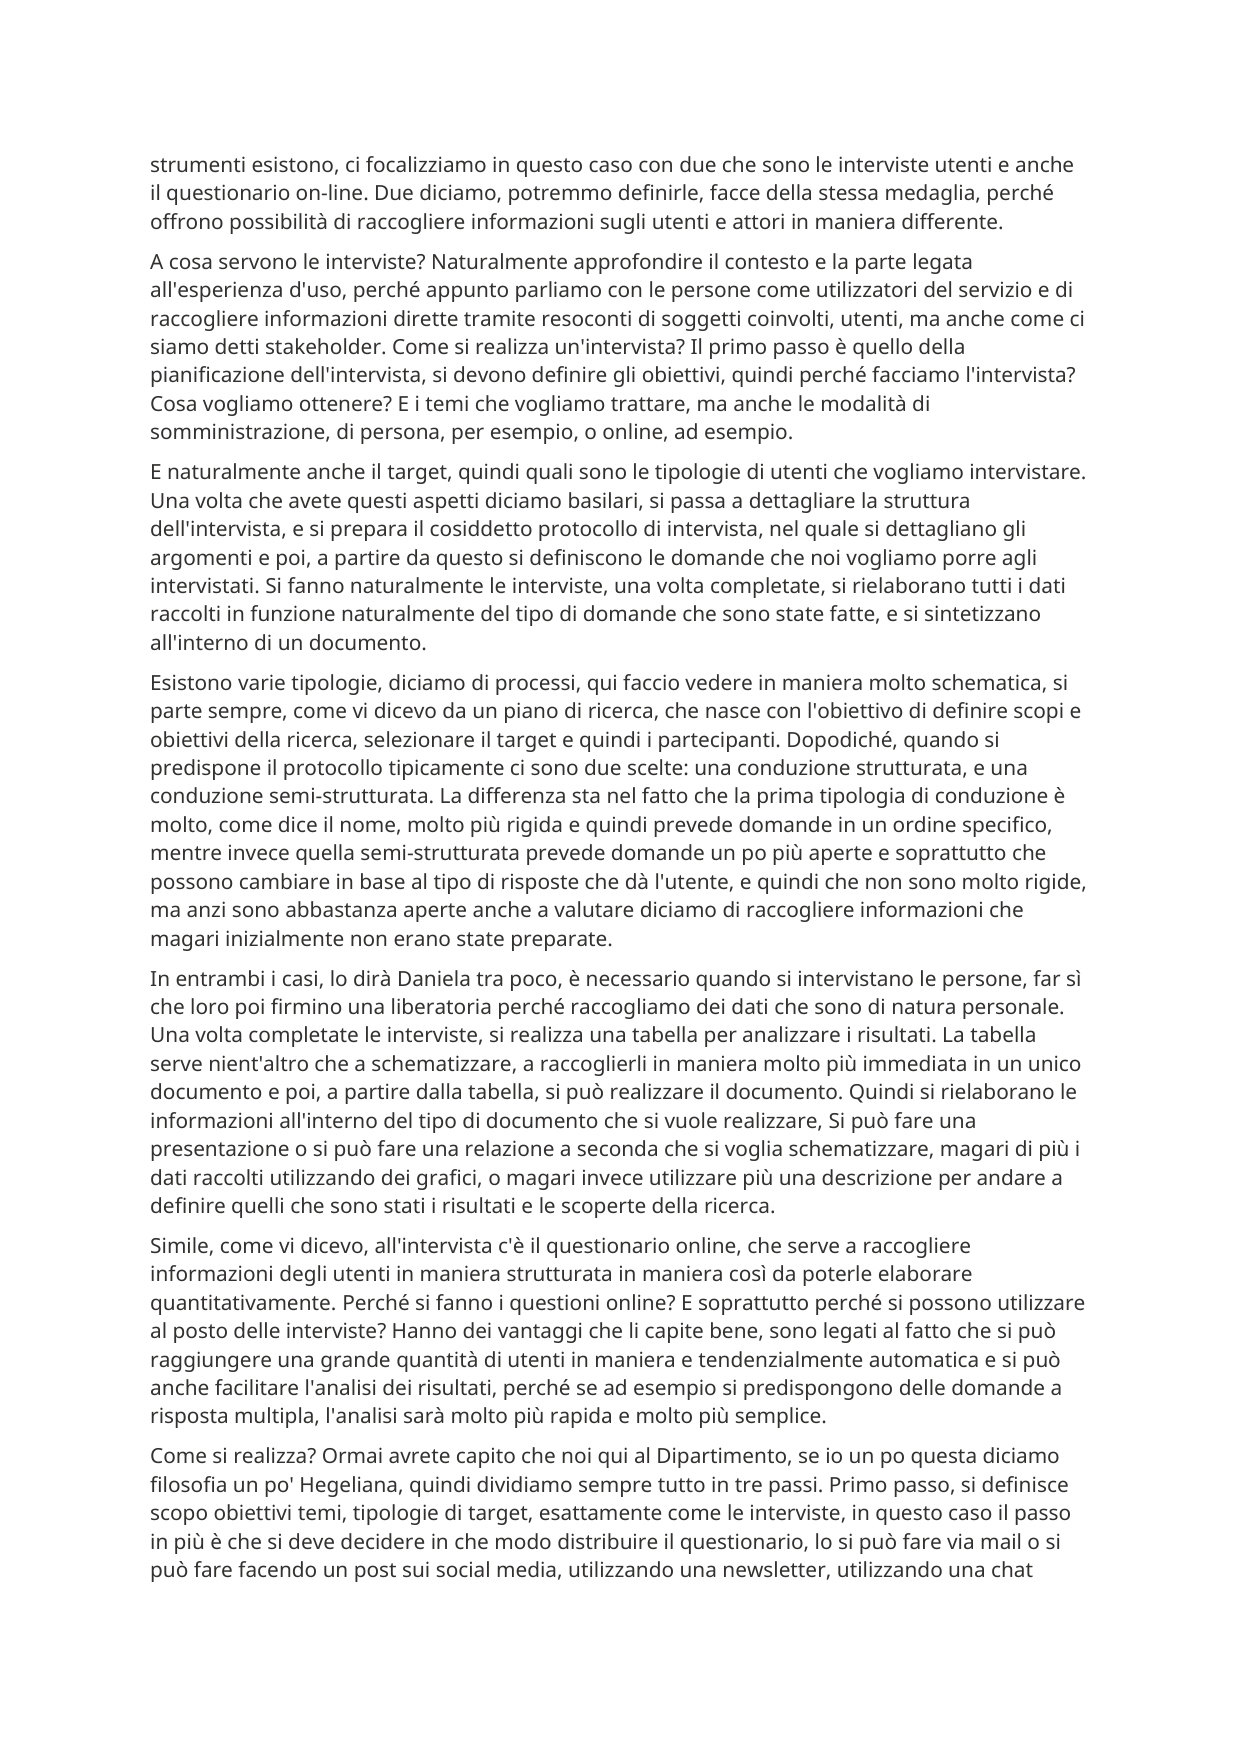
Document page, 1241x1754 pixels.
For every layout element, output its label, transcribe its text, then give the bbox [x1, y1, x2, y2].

text In entrambi i casi, lo dirà Daniela tra poco, è necessario quando si intervistano le persone, far sì che loro poi firmino una liberatoria perché raccogliamo dei dati che sono di natura personale. Una volta completate le interviste, si realizza una tabella per analizzare i risultati. La tabella serve nient'altro che a schematizzare, a raccoglierli in maniera molto più immediata in un unico documento e poi, a partire dalla tabella, si può realizzare il documento. Quindi si rielaborano le informazioni all'interno del tipo di documento che si vuole realizzare, Si può fare una presentazione o si può fare una relazione a seconda che si voglia schematizzare, magari di più i dati raccolti utilizzando dei grafici, o magari invece utilizzare più una descrizione per andare a definire quelli che sono stati i risultati e le scoperte della ricerca. [150, 964, 1090, 1219]
text Simile, come vi dicevo, all'intervista c'è il questionario online, che serve a raccogliere informazioni degli utenti in maniera strutturata in maniera così da poterle elaborare quantitativamente. Perché si fanno i questioni online? E soprattutto perché si possono utilizzare al posto delle interviste? Hanno dei vantaggi che li capite bene, sono legati al fatto che si può raggiungere una grande quantità di utenti in maniera e tendenzialmente automatica e si può anche facilitare l'analisi dei risultati, perché se ad esempio si predispongono delle domande a risposta multipla, l'analisi sarà molto più rapida e molto più semplice. [150, 1231, 1090, 1430]
text Esistono varie tipologie, diciamo di processi, qui faccio vedere in maniera molto schematica, si parte sempre, come vi dicevo da un piano di ricerca, che nasce con l'obiettivo di definire scopi e obiettivi della ricerca, selezionare il target e quindi i partecipanti. Dopodiché, quando si predispone il protocollo tipicamente ci sono due scelte: una conduzione strutturata, e una conduzione semi-strutturata. La differenza sta nel fatto che la prima tipologia di conduzione è molto, come dice il nome, molto più rigida e quindi prevede domande in un ordine specifico, mentre invece quella semi-strutturata prevede domande un po più aperte e soprattutto che possono cambiare in base al tipo di risposte che dà l'utente, e quindi che non sono molto rigide, ma anzi sono abbastanza aperte anche a valutare diciamo di raccogliere informazioni che magari inizialmente non erano state preparate. [150, 668, 1090, 952]
text E naturalmente anche il target, quindi quali sono le tipologie di utenti che vogliamo intervistare. Una volta che avete questi aspetti diciamo basilari, si passa a dettagliare la struttura dell'intervista, e si prepara il cosiddetto protocollo di intervista, nel quale si dettagliano gli argomenti e poi, a partire da questo si definiscono le domande che noi vogliamo porre agli intervistati. Si fanno naturalmente le interviste, una volta completate, si rielaborano tutti i dati raccolti in funzione naturalmente del tipo di domande che sono state fatte, e si sintetizzano all'interno di un documento. [150, 457, 1090, 656]
text strumenti esistono, ci focalizziamo in questo caso con due che sono le interviste utenti e anche il questionario on-line. Due diciamo, potremmo definirle, facce della stessa medaglia, perché offrono possibilità di raccogliere informazioni sugli utenti e attori in maniera differente. [150, 150, 1090, 235]
text Come si realizza? Ormai avrete capito che noi qui al Dipartimento, se io un po questa diciamo filosofia un po' Hegeliana, quindi dividiamo sempre tutto in tre passi. Primo passo, si definisce scopo obiettivi temi, tipologie di target, esattamente come le interviste, in questo caso il passo in più è che si deve decidere in che modo distribuire il questionario, lo si può fare via mail o si può fare facendo un post sui social media, utilizzando una newsletter, utilizzando una chat [150, 1442, 1090, 1584]
text A cosa servono le interviste? Naturalmente approfondire il contesto e la parte legata all'esperienza d'uso, perché appunto parliamo con le persone come utilizzatori del servizio e di raccogliere informazioni dirette tramite resoconti di soggetti coinvolti, utenti, ma anche come ci siamo detti stakeholder. Come si realizza un'intervista? Il primo passo è quello della pianificazione dell'intervista, si devono definire gli obiettivi, quindi perché facciamo l'intervista? Cosa vogliamo ottenere? E i temi che vogliamo trattare, ma anche le modalità di somministrazione, di persona, per esempio, o online, ad esempio. [150, 247, 1090, 446]
